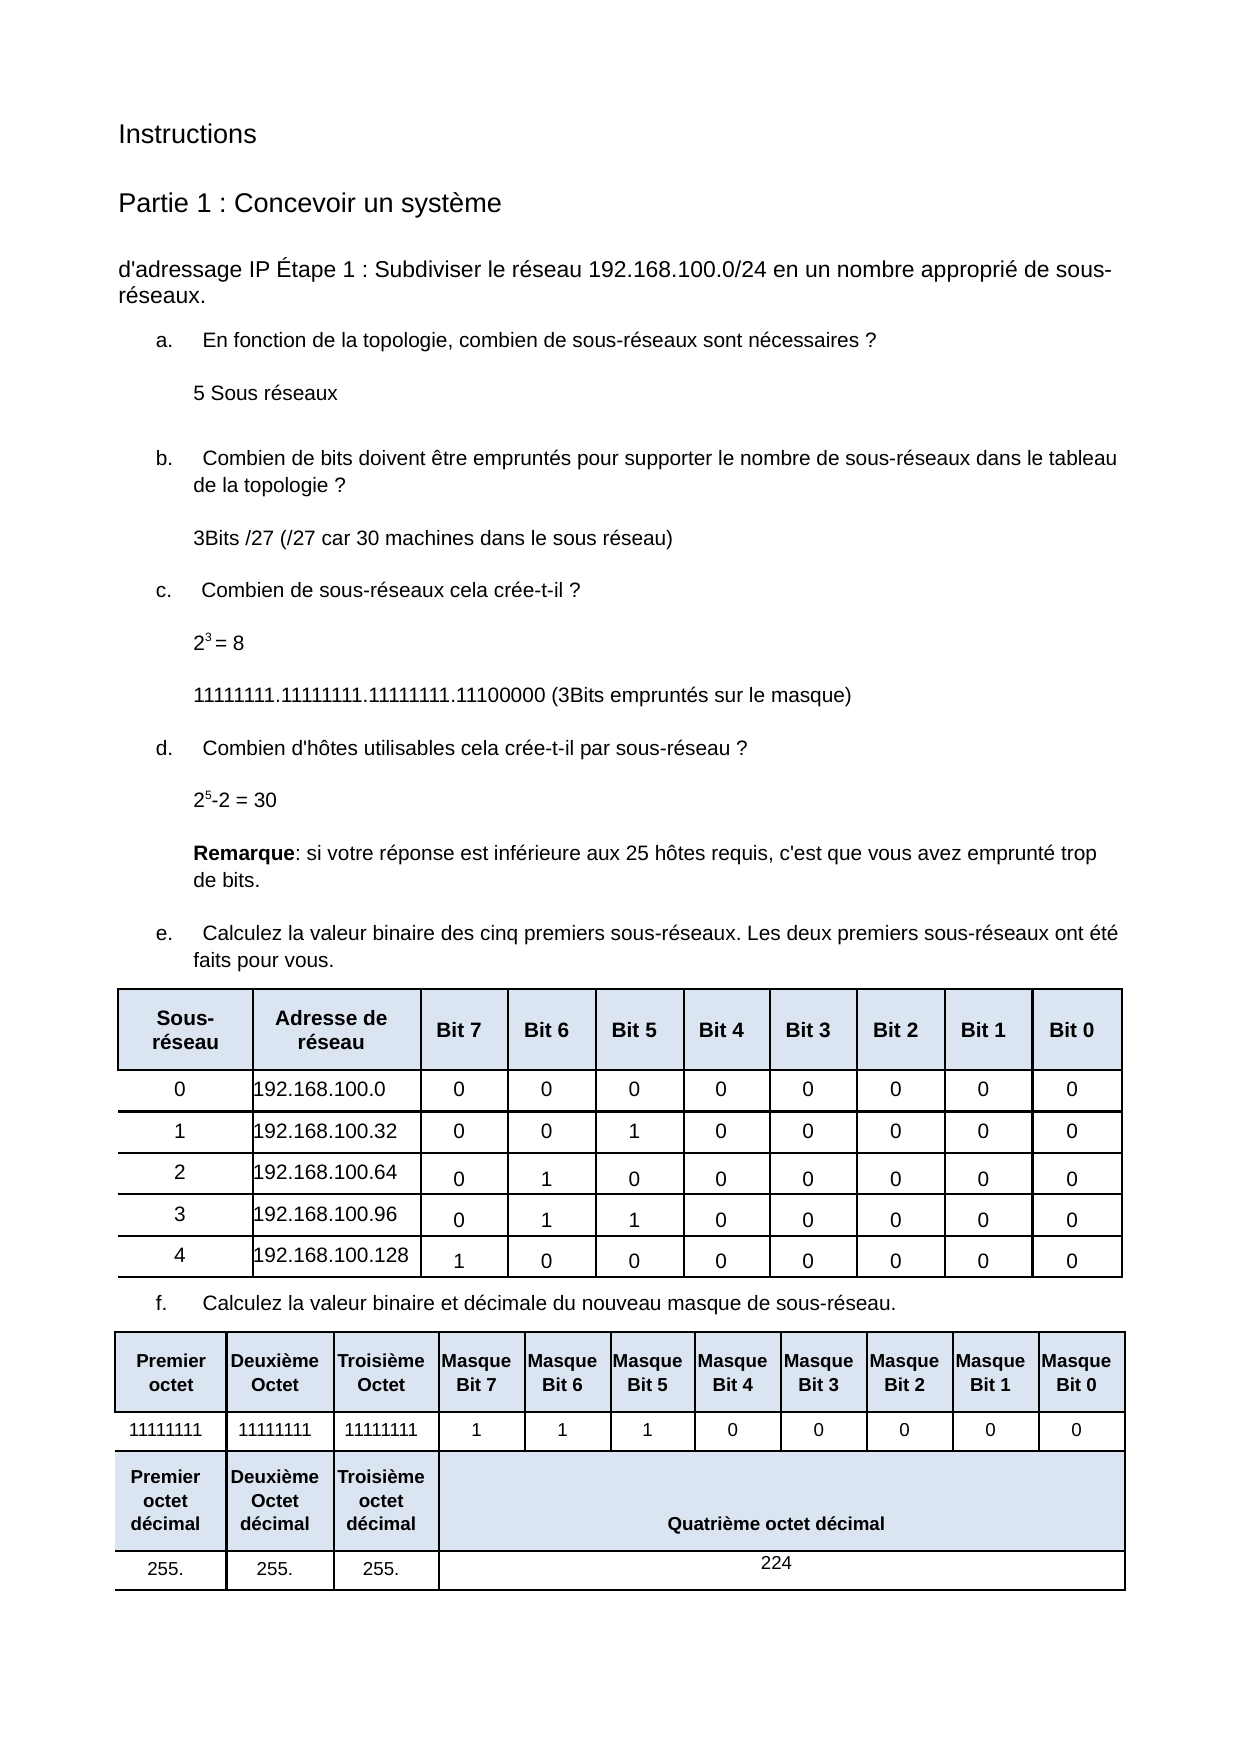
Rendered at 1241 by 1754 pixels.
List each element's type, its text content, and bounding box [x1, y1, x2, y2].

table_header Adresse de réseau [254, 990, 420, 1069]
table_cell 1 [597, 1195, 683, 1235]
table_cell 0 [685, 1071, 769, 1110]
table_cell 0 [946, 1154, 1031, 1193]
table_cell 0 [1034, 1237, 1121, 1276]
table_cell 0 [946, 1113, 1031, 1152]
text 3Bits /27 (/27 car 30 machines dans le sous réseau) [193, 526, 1122, 549]
table_cell 255. [335, 1552, 438, 1589]
text 25-2 = 30 [193, 788, 1122, 812]
table_cell 0 [858, 1113, 944, 1152]
table_cell 0 [954, 1413, 1038, 1449]
table_header Bit 5 [597, 990, 683, 1069]
table_cell 0 [771, 1071, 856, 1110]
table_cell 0 [858, 1195, 944, 1235]
subtitle Instructions [118, 118, 1122, 149]
table_header Bit 4 [685, 990, 769, 1069]
text Remarque: si votre réponse est inférieure aux 25 hôtes requis, c'est que vous avez emprunté trop de bits. [193, 841, 1122, 892]
table_cell Troisième octet décimal [335, 1452, 438, 1550]
table_header Masque Bit 0 [1040, 1333, 1124, 1411]
table_cell 0 [509, 1071, 595, 1110]
table_cell 0 [685, 1237, 769, 1276]
table_header Premier octet [116, 1333, 225, 1411]
subtitle Questions : [193, 321, 1122, 328]
subtitle Partie 1 : Concevoir un système [118, 187, 1122, 218]
table_cell 0 [1034, 1071, 1121, 1110]
table_cell 0 [509, 1237, 595, 1276]
text 23 = 8 [193, 631, 1122, 654]
table_cell 0 [1040, 1413, 1124, 1449]
text a. En fonction de la topologie, combien de sous-réseaux sont nécessaires ? [156, 328, 1122, 352]
table_cell 0 [868, 1413, 952, 1449]
table_cell 0 [422, 1195, 507, 1235]
table_cell 1 [597, 1113, 683, 1152]
table_cell 0 [685, 1195, 769, 1235]
table_header Sous-réseau [119, 990, 252, 1069]
table_cell 1 [509, 1195, 595, 1235]
table_cell 192.168.100.32 [254, 1113, 420, 1152]
table_cell 0 [597, 1071, 683, 1110]
table_cell 1 [118, 1113, 252, 1152]
text e. Calculez la valeur binaire des cinq premiers sous-réseaux. Les deux premiers sous-réseaux ont été faits pour vous. [156, 921, 1122, 972]
table_cell 0 [782, 1413, 866, 1449]
table_header Bit 2 [858, 990, 944, 1069]
table_header Masque Bit 3 [782, 1333, 866, 1411]
table_cell 0 [771, 1195, 856, 1235]
text f. Calculez la valeur binaire et décimale du nouveau masque de sous-réseau. [156, 1291, 1122, 1315]
table_cell Deuxième Octet décimal [228, 1452, 333, 1550]
table_cell 0 [685, 1154, 769, 1193]
table_cell 0 [771, 1154, 856, 1193]
table_cell 4 [118, 1237, 252, 1276]
table_cell 0 [509, 1113, 595, 1152]
text b. Combien de bits doivent être empruntés pour supporter le nombre de sous-réseaux dans le tableau de la topologie ? [156, 446, 1122, 497]
table_header Bit 0 [1034, 990, 1121, 1069]
table_header Masque Bit 7 [440, 1333, 524, 1411]
table_cell 0 [946, 1071, 1031, 1110]
table_cell 192.168.100.128 [254, 1237, 420, 1276]
table_cell 255. [115, 1552, 225, 1589]
table_cell 0 [685, 1113, 769, 1152]
table_header Masque Bit 1 [954, 1333, 1038, 1411]
table_cell 0 [1034, 1195, 1121, 1235]
table_cell 0 [771, 1113, 856, 1152]
table_cell 0 [118, 1071, 252, 1110]
text 5 Sous réseaux [193, 381, 1122, 404]
table_cell 3 [118, 1195, 252, 1235]
table_header Bit 7 [422, 990, 507, 1069]
table_cell 192.168.100.96 [254, 1195, 420, 1235]
table_header Bit 3 [771, 990, 856, 1069]
table_header Troisième Octet [335, 1333, 438, 1411]
table_cell Quatrième octet décimal [440, 1452, 1124, 1550]
table_cell 0 [771, 1237, 856, 1276]
table_cell Premier octet décimal [115, 1452, 225, 1550]
table_header Masque Bit 5 [612, 1333, 694, 1411]
table_cell 224 [440, 1552, 1124, 1589]
table_cell 11111111 [228, 1413, 333, 1449]
table_cell 1 [422, 1237, 507, 1276]
table_cell 0 [422, 1154, 507, 1193]
table_header Deuxième Octet [228, 1333, 333, 1411]
text c. Combien de sous-réseaux cela crée-t-il ? [156, 578, 1122, 602]
table_cell 0 [597, 1154, 683, 1193]
table_cell 2 [118, 1154, 252, 1193]
table_cell 0 [858, 1154, 944, 1193]
table_cell 1 [440, 1413, 524, 1449]
table_header Bit 6 [509, 990, 595, 1069]
table_cell 0 [946, 1195, 1031, 1235]
table_header Masque Bit 2 [868, 1333, 952, 1411]
table_cell 1 [526, 1413, 610, 1449]
table_cell 11111111 [115, 1413, 225, 1449]
table_cell 0 [422, 1071, 507, 1110]
table_cell 0 [1034, 1113, 1121, 1152]
table_cell 0 [422, 1113, 507, 1152]
subtitle d'adressage IP Étape 1 : Subdiviser le réseau 192.168.100.0/24 en un nombre approprié de sous-réseaux. [118, 256, 1122, 308]
table_cell 255. [228, 1552, 333, 1589]
text 11111111.11111111.11111111.11100000 (3Bits empruntés sur le masque) [193, 683, 1122, 707]
table_cell 0 [696, 1413, 780, 1449]
table_cell 192.168.100.64 [254, 1154, 420, 1193]
table_cell 0 [597, 1237, 683, 1276]
table_cell 1 [509, 1154, 595, 1193]
table_header Masque Bit 6 [526, 1333, 610, 1411]
table_cell 1 [612, 1413, 694, 1449]
table_cell 0 [858, 1237, 944, 1276]
table_header Masque Bit 4 [696, 1333, 780, 1411]
text d. Combien d'hôtes utilisables cela crée-t-il par sous-réseau ? [156, 736, 1122, 759]
table_cell 0 [858, 1071, 944, 1110]
table_cell 0 [946, 1237, 1031, 1276]
table_cell 0 [1034, 1154, 1121, 1193]
table_header Bit 1 [946, 990, 1031, 1069]
table_cell 192.168.100.0 [254, 1071, 420, 1110]
table_cell 11111111 [335, 1413, 438, 1449]
